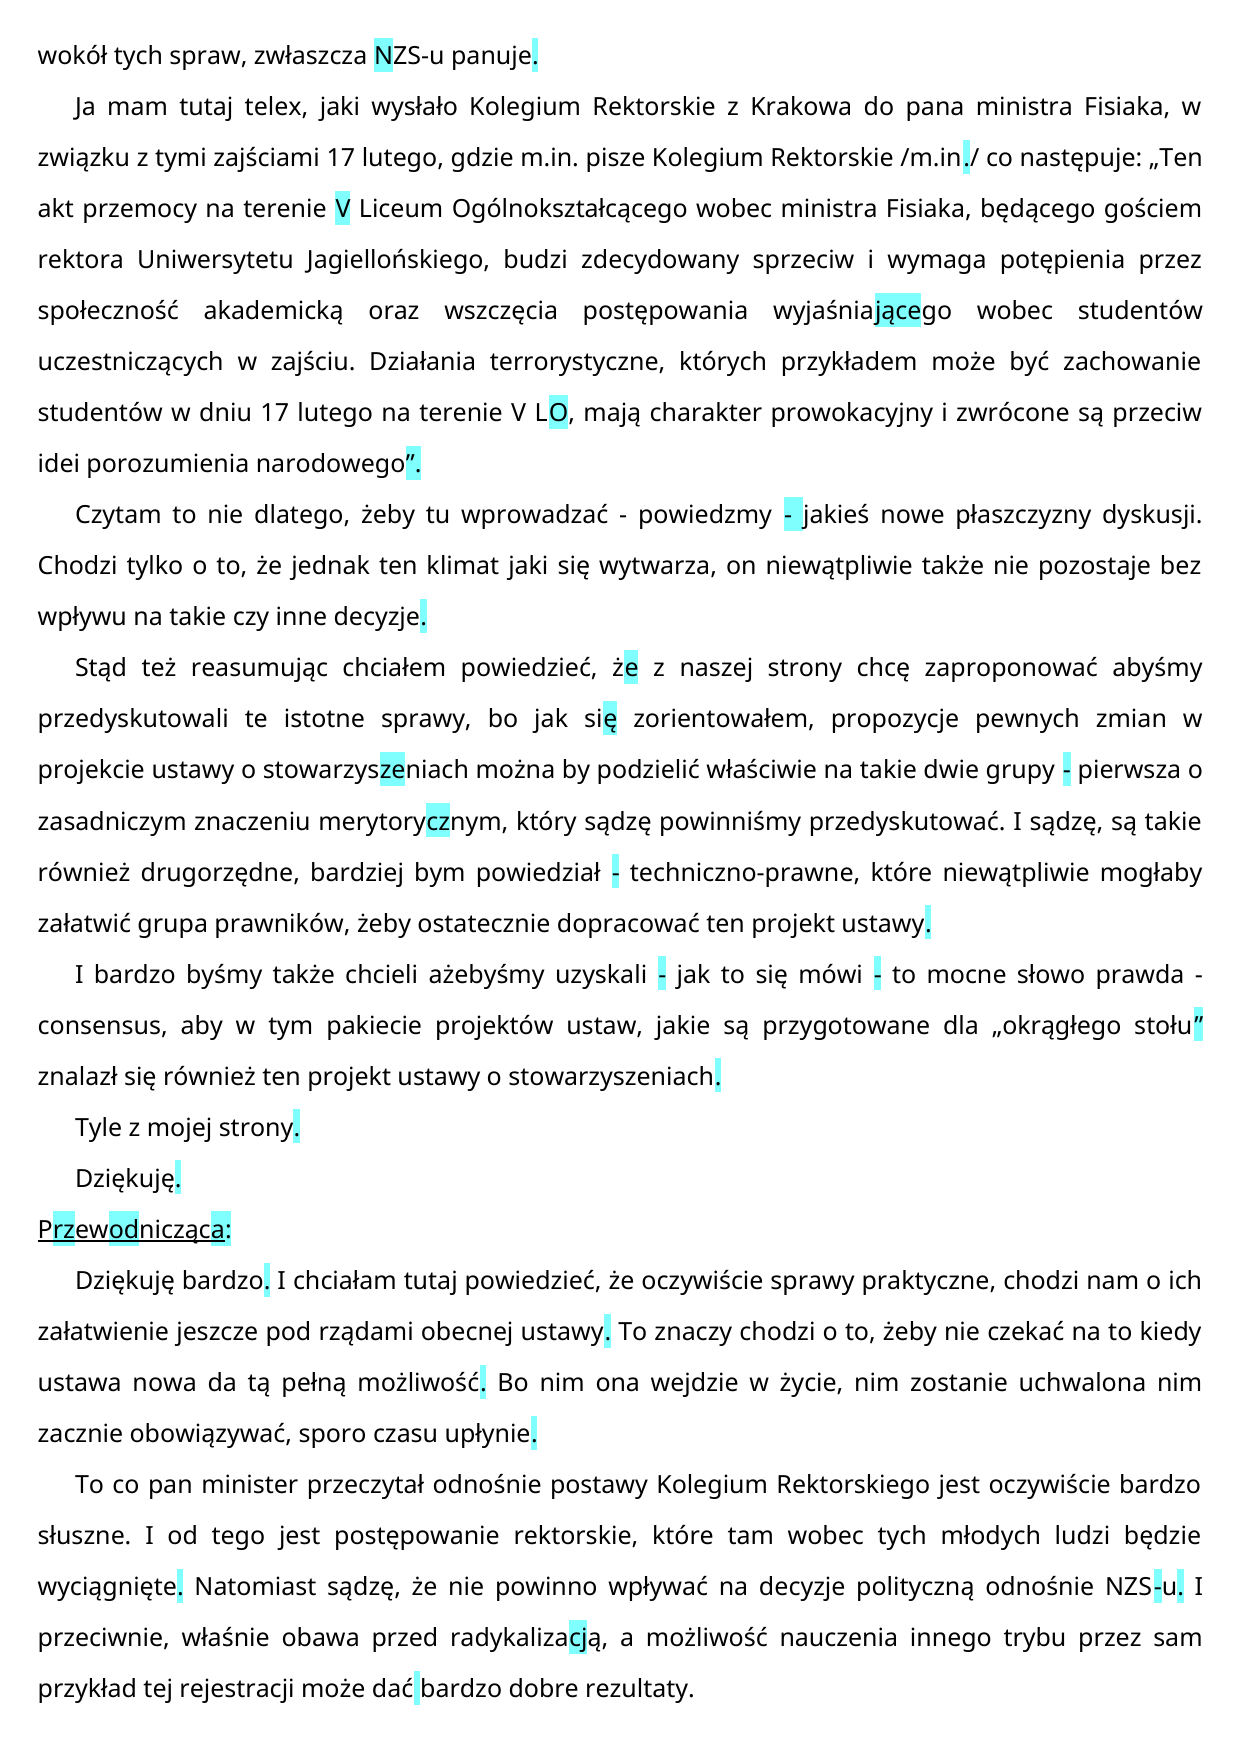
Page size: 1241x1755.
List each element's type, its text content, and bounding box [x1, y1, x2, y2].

text wokół tych spraw, zwłaszcza NZS-u panuje. [37, 37, 1203, 72]
text Tyle z mojej strony. [37, 1109, 1203, 1143]
text Czytam to nie dlatego, żeby tu wprowadzać - powiedzmy - jakieś nowe płaszczyzny dyskusji. Chodzi tylko o to, że jednak ten klimat jaki się wytwarza, on niewątpliwie także nie pozostaje bez wpływu na takie czy inne decyzje. [37, 497, 1203, 633]
text Dziękuję. [37, 1160, 1203, 1194]
text I bardzo byśmy także chcieli ażebyśmy uzyskali - jak to się mówi - to mocne słowo prawda - consensus, aby w tym pakiecie projektów ustaw, jakie są przygotowane dla „okrągłego stołu” znalazł się również ten projekt ustawy o stowarzyszeniach. [37, 956, 1203, 1092]
text Przewodnicząca: [37, 1211, 1203, 1246]
text Stąd też reasumując chciałem powiedzieć, że z naszej strony chcę zaproponować abyśmy przedyskutowali te istotne sprawy, bo jak się zorientowałem, propozycje pewnych zmian w projekcie ustawy o stowarzyszeniach można by podzielić właściwie na takie dwie grupy - pierwsza o zasadniczym znaczeniu merytorycznym, który sądzę powinniśmy przedyskutować. I sądzę, są takie również drugorzędne, bardziej bym powiedział - techniczno-prawne, które niewątpliwie mogłaby załatwić grupa prawników, żeby ostatecznie dopracować ten projekt ustawy. [37, 650, 1203, 939]
text Dziękuję bardzo. I chciałam tutaj powiedzieć, że oczywiście sprawy praktyczne, chodzi nam o ich załatwienie jeszcze pod rządami obecnej ustawy. To znaczy chodzi o to, żeby nie czekać na to kiedy ustawa nowa da tą pełną możliwość. Bo nim ona wejdzie w życie, nim zostanie uchwalona nim zacznie obowiązywać, sporo czasu upłynie. [37, 1262, 1203, 1450]
text To co pan minister przeczytał odnośnie postawy Kolegium Rektorskiego jest oczywiście bardzo słuszne. I od tego jest postępowanie rektorskie, które tam wobec tych młodych ludzi będzie wyciągnięte. Natomiast sądzę, że nie powinno wpływać na decyzje polityczną odnośnie NZS-u. I przeciwnie, właśnie obawa przed radykalizacją, a możliwość nauczenia innego trybu przez sam przykład tej rejestracji może dać bardzo dobre rezultaty. [37, 1467, 1203, 1705]
text Ja mam tutaj telex, jaki wysłało Kolegium Rektorskie z Krakowa do pana ministra Fisiaka, w związku z tymi zajściami 17 lutego, gdzie m.in. pisze Kolegium Rektorskie /m.in./ co następuje: „Ten akt przemocy na terenie V Liceum Ogólnokształcącego wobec ministra Fisiaka, będącego gościem rektora Uniwersytetu Jagiellońskiego, budzi zdecydowany sprzeciw i wymaga potępienia przez społeczność akademicką oraz wszczęcia postępowania wyjaśniającego wobec studentów uczestniczących w zajściu. Działania terrorystyczne, których przykładem może być zachowanie studentów w dniu 17 lutego na terenie V LO, mają charakter prowokacyjny i zwrócone są przeciw idei porozumienia narodowego”. [37, 88, 1203, 480]
